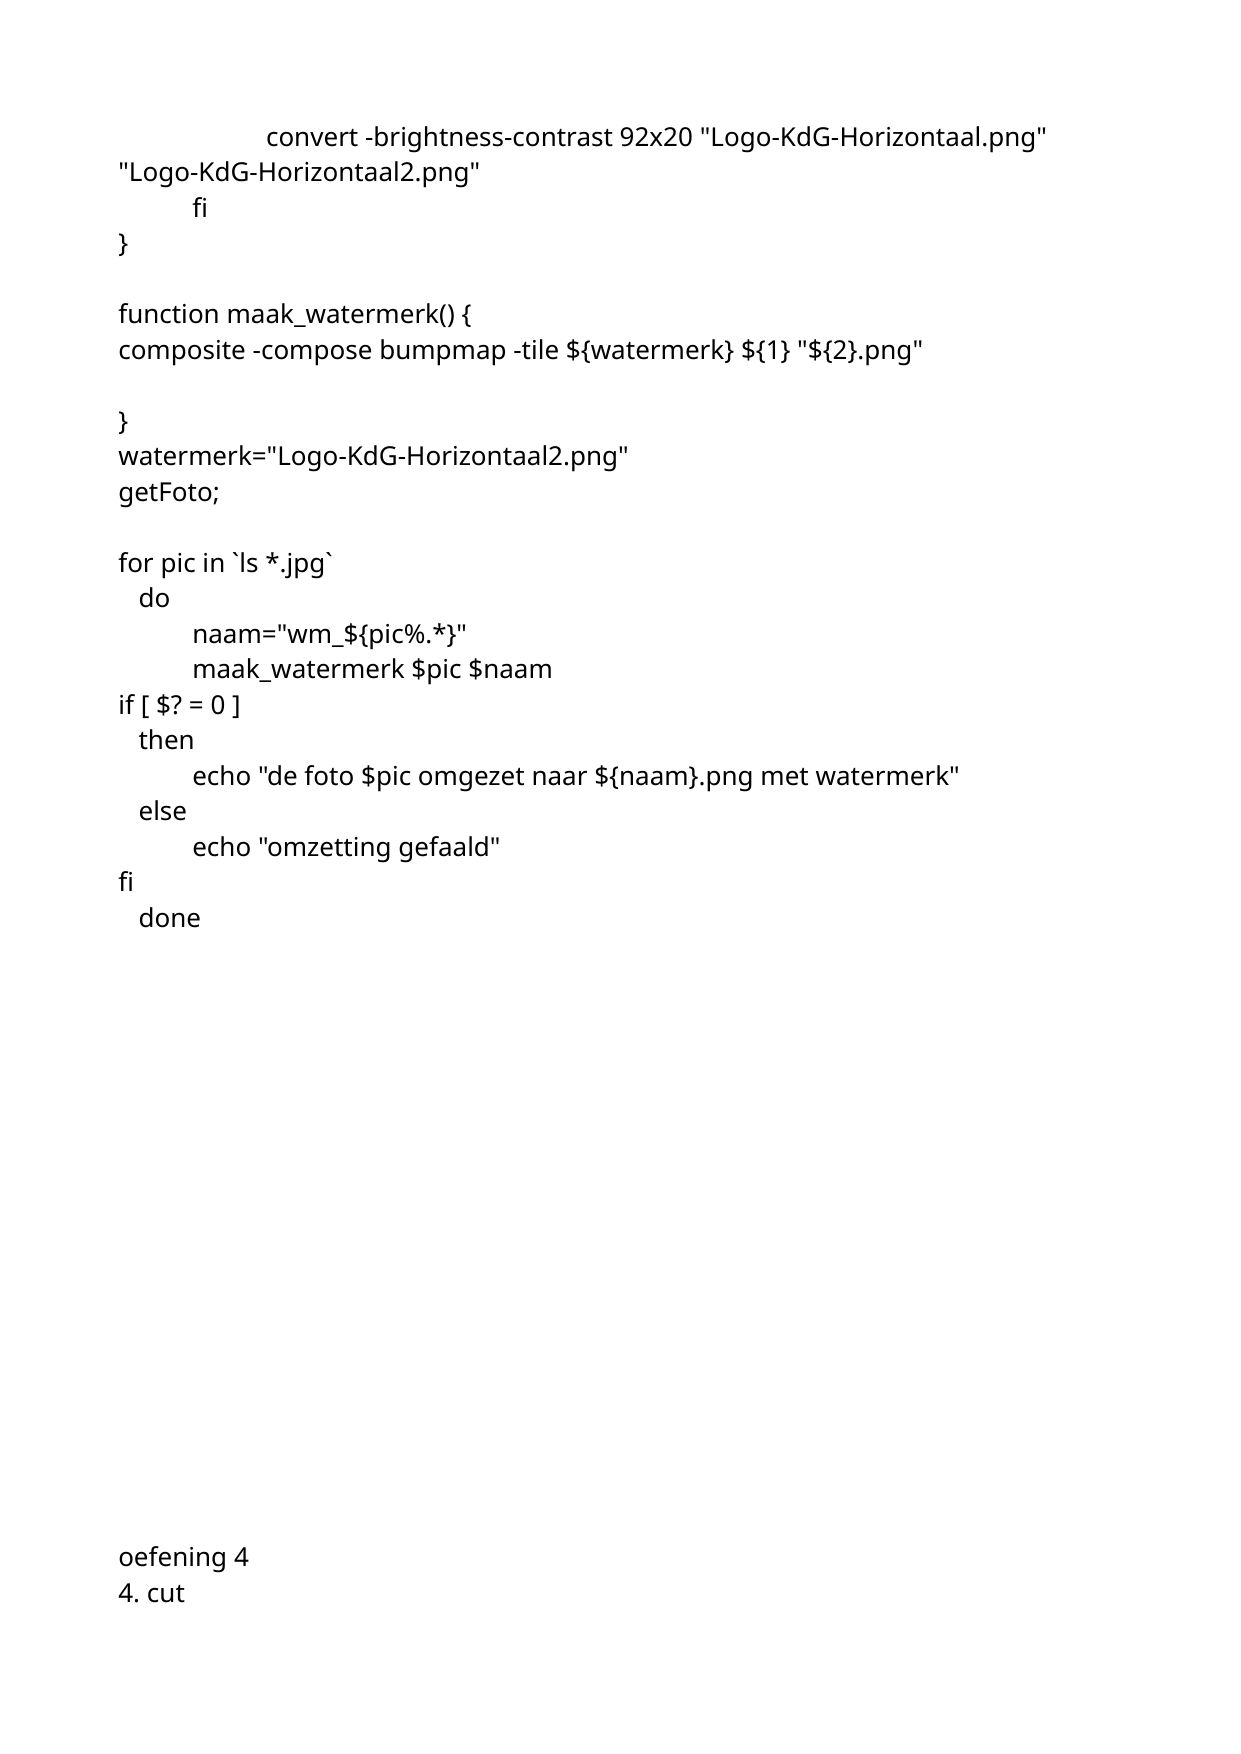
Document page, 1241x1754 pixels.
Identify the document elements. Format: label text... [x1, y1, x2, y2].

text do [118, 580, 1122, 615]
text then [118, 722, 1122, 757]
text maak_watermerk $pic $naam [118, 651, 1122, 686]
text oefening 4 [118, 1539, 1122, 1574]
text fi [118, 864, 1122, 899]
text for pic in `ls *.jpg` [118, 544, 1122, 580]
text watermerk="Logo-KdG-Horizontaal2.png" [118, 438, 1122, 473]
text else [118, 793, 1122, 828]
text echo "de foto $pic omgezet naar ${naam}.png met watermerk" [118, 757, 1122, 793]
text echo "omzetting gefaald" [118, 828, 1122, 864]
text } [118, 225, 1122, 260]
text getFoto; [118, 473, 1122, 509]
text composite -compose bumpmap -tile ${watermerk} ${1} "${2}.png" [118, 331, 1122, 367]
text fi [118, 189, 1122, 225]
text convert -brightness-contrast 92x20 "Logo-KdG-Horizontaal.png" "Logo-KdG-Horizontaal2.png" [118, 118, 1122, 189]
text 4. cut [118, 1574, 1122, 1610]
text if [ $? = 0 ] [118, 686, 1122, 722]
text naam="wm_${pic%.*}" [118, 615, 1122, 651]
text done [118, 899, 1122, 935]
text function maak_watermerk() { [118, 296, 1122, 331]
text } [118, 402, 1122, 438]
